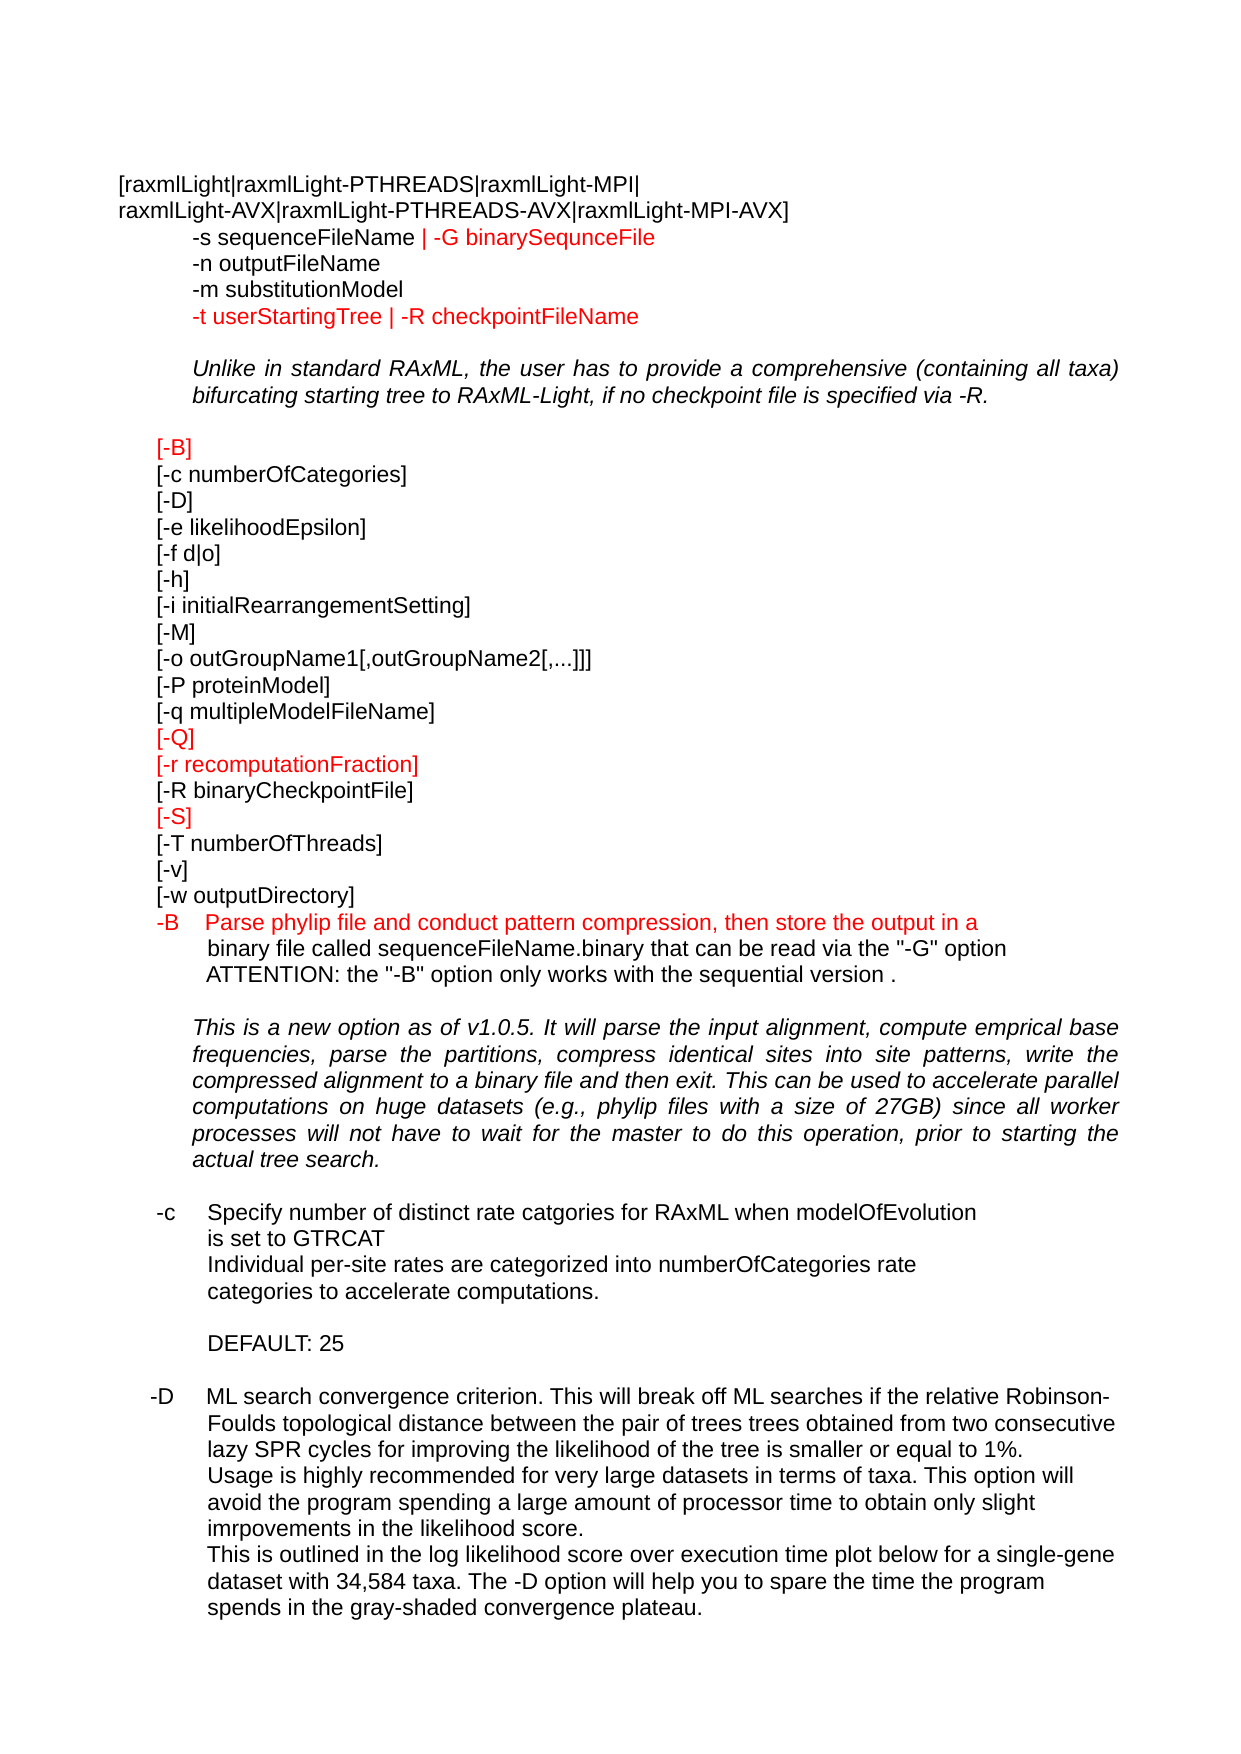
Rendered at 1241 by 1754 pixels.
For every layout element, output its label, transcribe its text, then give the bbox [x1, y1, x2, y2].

text [-w outputDirectory] [118, 882, 1122, 909]
text [-R binaryCheckpointFile] [118, 777, 1122, 803]
text -n outputFileName [192, 250, 1122, 276]
text -c Specify number of distinct rate catgories for RAxML when modelOfEvolution [118, 1199, 1122, 1225]
text imrpovements in the likelihood score. [118, 1515, 1122, 1541]
text [-M] [118, 619, 1122, 645]
text [raxmlLight|raxmlLight-PTHREADS|raxmlLight-MPI| [118, 171, 1122, 197]
text [-r recomputationFraction] [118, 751, 1122, 777]
text Individual per-site rates are categorized into numberOfCategories rate [118, 1251, 1122, 1278]
text spends in the gray-shaded convergence plateau. [118, 1594, 1122, 1620]
text [-P proteinModel] [118, 672, 1122, 698]
text [-D] [118, 487, 1122, 513]
text avoid the program spending a large amount of processor time to obtain only slight [118, 1488, 1122, 1515]
text Usage is highly recommended for very large datasets in terms of taxa. This option will [118, 1462, 1122, 1488]
text Foulds topological distance between the pair of trees trees obtained from two consecutive [118, 1409, 1122, 1436]
text is set to GTRCAT [118, 1225, 1122, 1251]
text This is outlined in the log likelihood score over execution time plot below for a single-gene [118, 1541, 1122, 1568]
text -m substitutionModel [192, 276, 1122, 303]
text [-T numberOfThreads] [118, 830, 1122, 856]
text DEFAULT: 25 [118, 1330, 1122, 1357]
text [-B] [118, 434, 1122, 461]
text [-v] [118, 856, 1122, 882]
text [-c numberOfCategories] [118, 461, 1122, 487]
text [-h] [118, 566, 1122, 592]
text [-Q] [118, 724, 1122, 751]
text categories to accelerate computations. [118, 1278, 1122, 1304]
text ATTENTION: the "-B" option only works with the sequential version . [118, 961, 1122, 988]
text dataset with 34,584 taxa. The -D option will help you to spare the time the program [118, 1568, 1122, 1594]
text [-q multipleModelFileName] [118, 698, 1122, 724]
text This is a new option as of v1.0.5. It will parse the input alignment, compute emprical base frequencies, parse the partitions, compress identical sites into site patterns, write the compressed alignment to a binary file and then exit. This can be used to accelerate parallel computations on huge datasets (e.g., phylip files with a size of 27GB) since all worker processes will not have to wait for the master to do this operation, prior to starting the actual tree search. [192, 1014, 1122, 1172]
text -D ML search convergence criterion. This will break off ML searches if the relative Robinson- [118, 1383, 1122, 1409]
text -B Parse phylip file and conduct pattern compression, then store the output in a [118, 909, 1122, 935]
text [-o outGroupName1[,outGroupName2[,...]]] [118, 645, 1122, 672]
text -s sequenceFileName | -G binarySequnceFile [192, 223, 1122, 250]
text raxmlLight-AVX|raxmlLight-PTHREADS-AVX|raxmlLight-MPI-AVX] [118, 197, 1122, 223]
text [-i initialRearrangementSetting] [118, 592, 1122, 619]
text lazy SPR cycles for improving the likelihood of the tree is smaller or equal to 1%. [118, 1436, 1122, 1462]
text [-f d|o] [118, 540, 1122, 566]
text binary file called sequenceFileName.binary that can be read via the "-G" option [118, 935, 1122, 961]
text -t userStartingTree | -R checkpointFileName [192, 303, 1122, 329]
text [-e likelihoodEpsilon] [118, 513, 1122, 540]
text Unlike in standard RAxML, the user has to provide a comprehensive (containing all taxa) bifurcating starting tree to RAxML-Light, if no checkpoint file is specified via -R. [192, 355, 1122, 408]
text [-S] [118, 803, 1122, 830]
